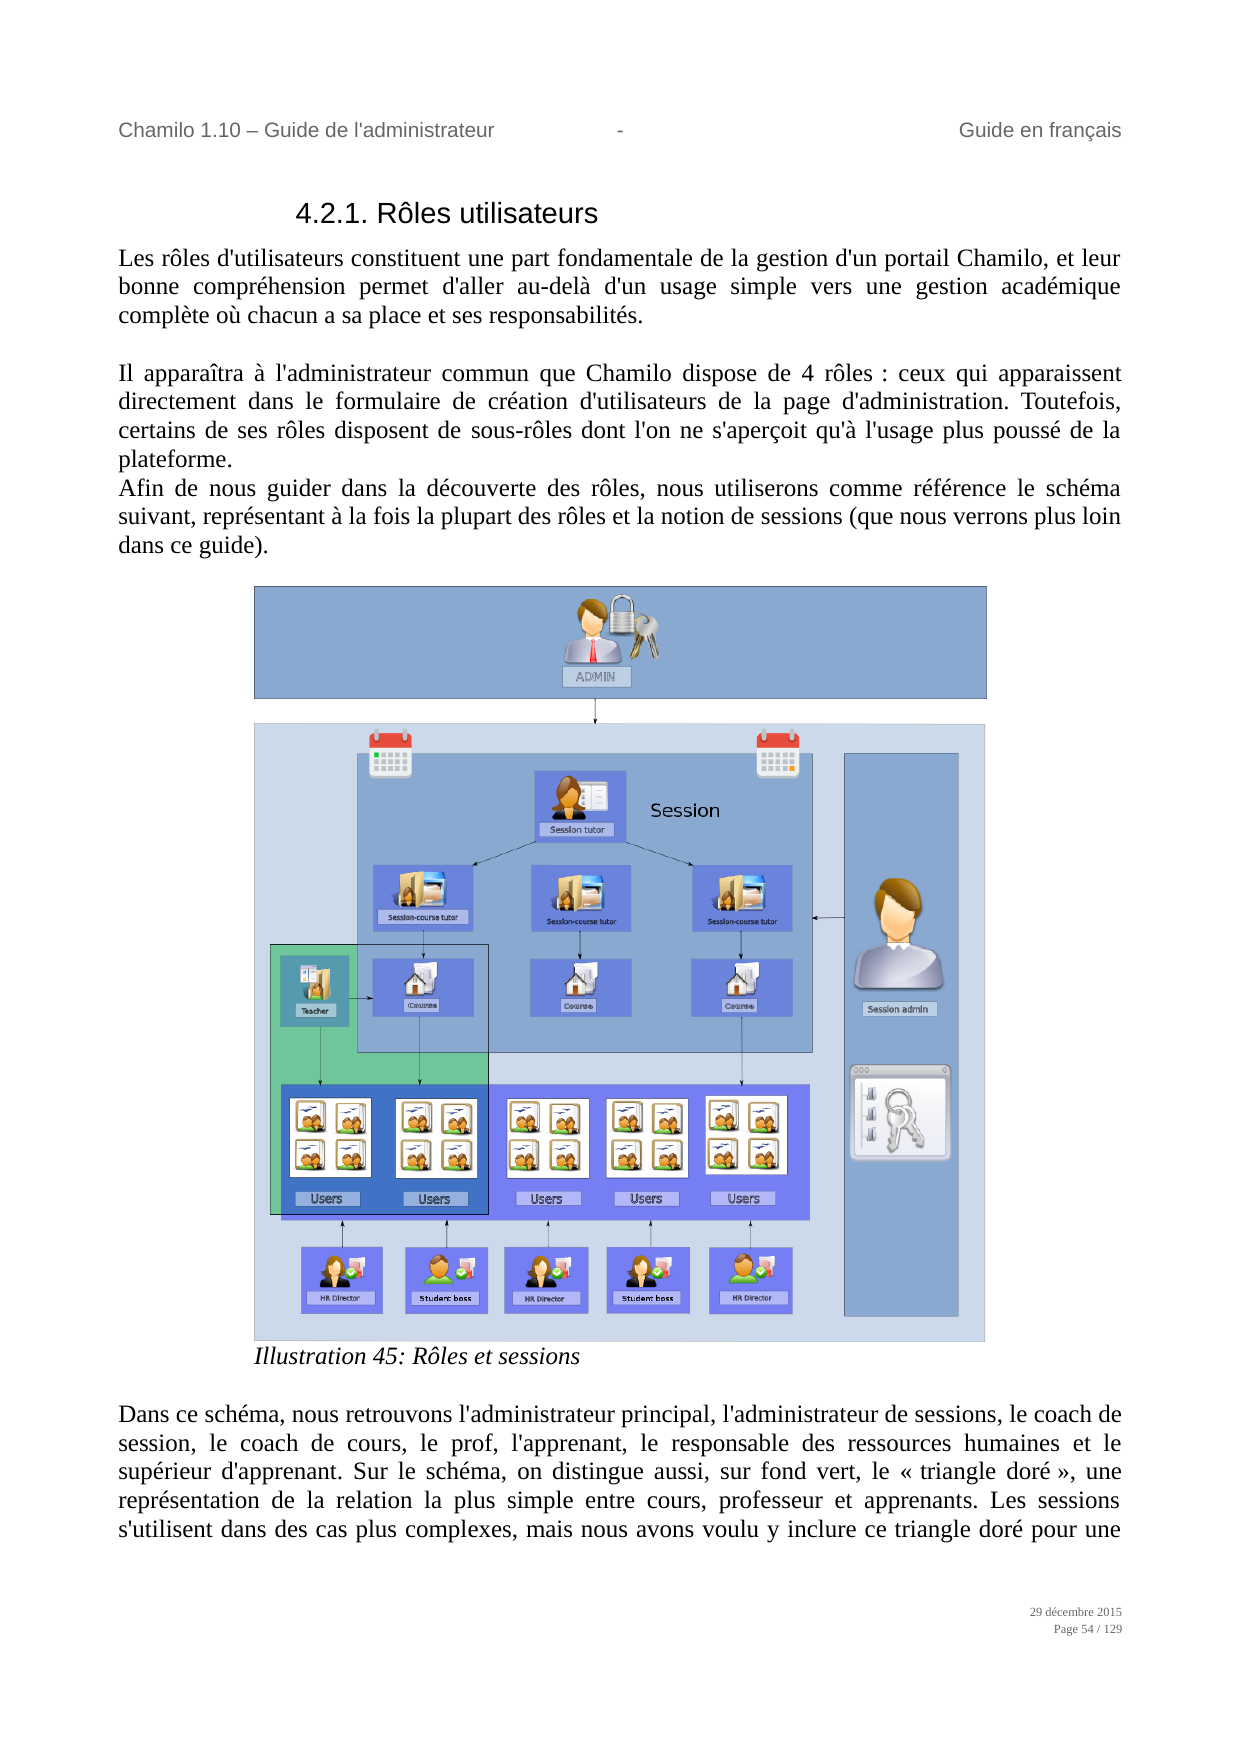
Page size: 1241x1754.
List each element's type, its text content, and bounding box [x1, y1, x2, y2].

text Les rôles d'utilisateurs constituent une part fondamentale de la gestion d'un portail Chamilo, et leur bonne compréhension permet d'aller au-delà d'un usage simple vers une gestion académique complète où chacun a sa place et ses responsabilités. [118, 243, 1122, 329]
text Il apparaîtra à l'administrateur commun que Chamilo dispose de 4 rôles : ceux qui apparaissent directement dans le formulaire de création d'utilisateurs de la page d'administration. Toutefois, certains de ses rôles disposent de sous-rôles dont l'on ne s'aperçoit qu'à l'usage plus poussé de la plateforme. [118, 358, 1122, 473]
text Illustration 45: Rôles et sessions [254, 1342, 987, 1370]
text Dans ce schéma, nous retrouvons l'administrateur principal, l'administrateur de sessions, le coach de session, le coach de cours, le prof, l'apprenant, le responsable des ressources humaines et le supérieur d'apprenant. Sur le schéma, on distingue aussi, sur fond vert, le « triangle doré », une représentation de la relation la plus simple entre cours, professeur et apprenants. Les sessions s'utilisent dans des cas plus complexes, mais nous avons voulu y inclure ce triangle doré pour une [118, 1399, 1122, 1543]
picture [254, 586, 987, 1342]
text Afin de nous guider dans la découverte des rôles, nous utiliserons comme référence le schéma suivant, représentant à la fois la plupart des rôles et la notion de sessions (que nous verrons plus loin dans ce guide). [118, 473, 1122, 559]
subtitle Rôles utilisateurs [295, 197, 1122, 230]
